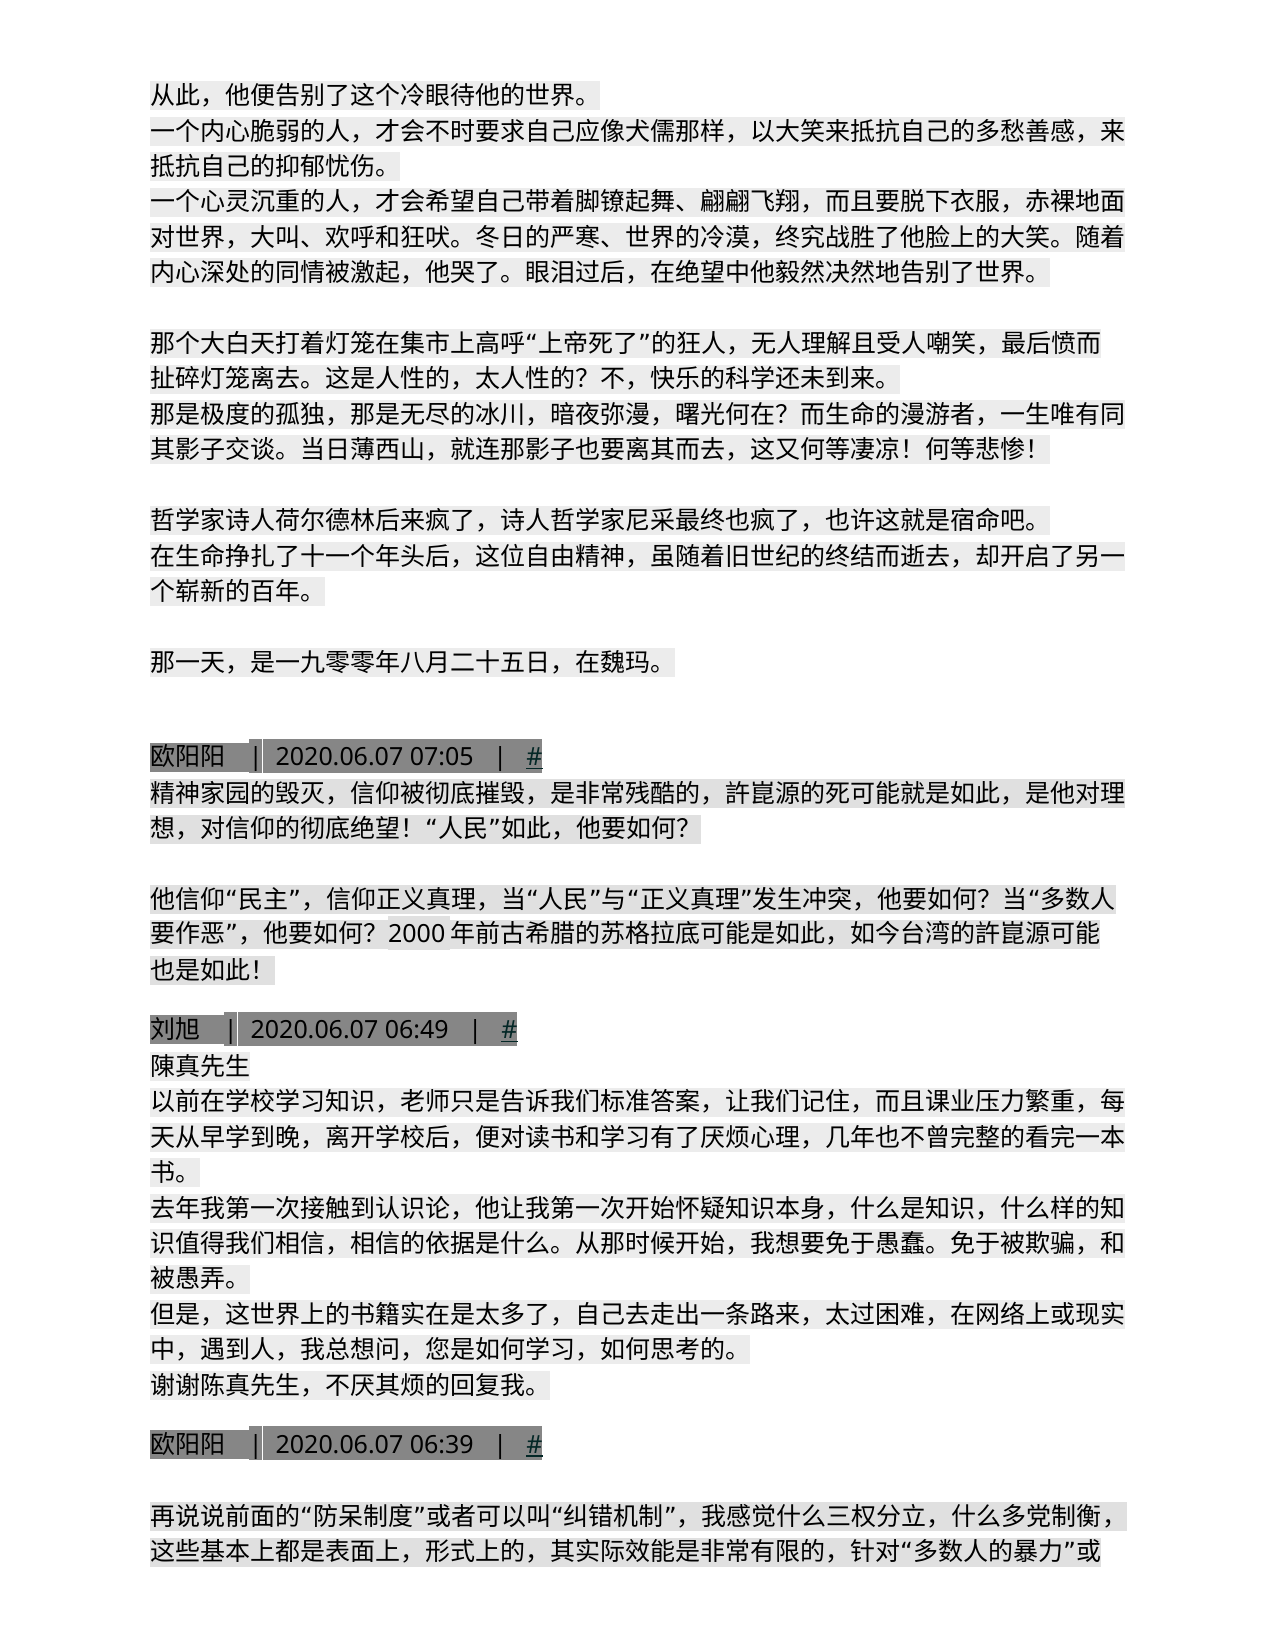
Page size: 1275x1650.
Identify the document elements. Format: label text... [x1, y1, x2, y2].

text 刘旭 | 2020.06.07 06:49 | # [150, 1010, 1125, 1046]
text 再说说前面的“防呆制度”或者可以叫“纠错机制”，我感觉什么三权分立，什么多党制衡，这些基本上都是表面上，形式上的，其实际效能是非常有限的，针对“多数人的暴力”或 [150, 1460, 1125, 1567]
text 陳真先生 以前在学校学习知识，老师只是告诉我们标准答案，让我们记住，而且课业压力繁重，每天从早学到晚，离开学校后，便对读书和学习有了厌烦心理，几年也不曾完整的看完一本书。 去年我第一次接触到认识论，他让我第一次开始怀疑知识本身，什么是知识，什么样的知识值得我们相信，相信的依据是什么。从那时候开始，我想要免于愚蠢。免于被欺骗，和被愚弄。 但是，这世界上的书籍实在是太多了，自己去走出一条路来，太过困难，在网络上或现实中，遇到人，我总想问，您是如何学习，如何思考的。 谢谢陈真先生，不厌其烦的回复我。 [150, 1046, 1125, 1400]
text 欧阳阳 | 2020.06.07 06:39 | # [150, 1425, 1125, 1460]
text 精神家园的毁灭，信仰被彻底摧毁，是非常残酷的，許崑源的死可能就是如此，是他对理想，对信仰的彻底绝望！“人民”如此，他要如何？ 他信仰“民主”，信仰正义真理，当“人民”与“正义真理”发生冲突，他要如何？当“多数人要作恶”，他要如何？2000年前古希腊的苏格拉底可能是如此，如今台湾的許崑源可能也是如此！ [150, 773, 1125, 985]
text 欧阳阳 | 2020.06.07 07:05 | # [150, 737, 1125, 773]
text 作者：Franz 链接：https://bit.ly/2YbNku7 来源：知乎 一八八七年，二月二十三日，尼采在致友人的信中写道： “几周前，我甚至连陀思妥耶夫斯基的名字都不知道——我这个无知的人，竟然不看点“日报”！在书店的偶然把翻，恰巧让《地下室手记》的法文译本映入眼帘（同样如此偶然的是，我二十一岁遇到叔本华，三十五岁遇到司汤达！）亲和性本能（或者我该如何称之？）呼之欲出，我极度狂喜：我必须回顾一下我知道司汤达《红与黑》的时候，以便我想起同样的喜悦。（是两篇小说，第一篇在根本上是一章音乐；第二篇是心理学的天才绝作，一种对“认识你自己”的自嘲）。” 在发疯的前两年，尼采于偶然中知道刚去世几年的陀思妥耶夫斯基。读了《地下室手记》后，他便如痴如醉地迷上了后者，于他，陀思妥耶夫斯基如同叔本华、如同司汤达，是让他惊叹的人。一个孤独的行者，在偶然中遇到知音，该是何等喜悦！何等快活！虽难以言表，却禁不住又要言表。于是，尼采继续读陀思妥耶夫斯基，并在自己的书中多加赞誉。也正是靠着尼采的多番美誉，陀思妥耶夫斯基迅速在德国得到关注，获得认可。 说起陀思妥耶夫斯基，不得不想起他的代表作《罪与罚》。里面诸多深刻入微的心理描写，无疑正中尼采的下怀。因为尼采总喜欢自称心理学家，而且还认为自己才是真正的心理学家。在《罪与罚》中，主人公拉斯科利尼科夫做过一个可怕的梦。他梦见自己回到童年，大概六七岁时，和父亲一道于一个节日的傍晚在小城里散步。这时，他们看到一辆满载货物的大车却被一匹小母马拉着： “可现在，真是怪事，这么大的一辆大车上套着的却是一匹庄稼人养的、又瘦又小、黄毛黑鬃的驽马，他常常看到，像这样的马有时拚命用力拉着满载木柴或干草的高大的大车，尤其是当大车陷进泥泞或车辙里的时候，庄稼人总是用鞭子狠狠地抽它，打得那么痛，有时鞭子劈头盖脸地打下来，甚至打到它的眼睛上，他那么同情、那么怜悯地看着这可怕的景象，几乎要哭出来，这时妈妈总是拉着他离开小窗子。” 而醉醺醺的车夫却让酒馆出来的同伴都坐上车，他要送他们回去。可如此瘦小的马，如何拉得动这么多人？车夫不但不怜悯它，反倒不停使劲地抽它。他以为，在重鞭之下，马就能飞快地奔跑起来了。在几个人上车之后，他还不停地叫人上车，一鞭又一鞭地抽打着马。后来又有人上去，也有人拿起鞭子，加入抽打的行列。他们鞭打马，目的早已不是让它奔跑起来，而是为了取乐，为了发泄，他们大喊，他们高呼，他们唱歌，他们吹口哨，他们嘿嘿笑。年幼的拉斯科利尼科夫此刻却受不了这般的虐待动物，他离开了父亲的怀抱“在那匹马旁边奔跑，他跑到前面去，看到人们怎样抽打它的眼睛，照准它的眼睛猛抽！他哭了。他的心剧烈地跳动，泪如泉涌。打马的人中有一个用鞭子碰到了他的脸，他一点儿也感觉不到，他难过极了，大声叫喊着，向那个摇着头谴责这一切的、须发苍白的老头儿跑去。一个女人拉住他的手，想要领他走开，但是他挣脱出来，又跑到马跟前去。那马已经作了最后的努力，不过又尥起蹶子来了。” 马夫依旧在虐待小马，不过此时已经将鞭子换成铁棒，一棒又一棒重重打在马身上： ““打死它！”米科尔卡大声喊，他好像控制不住自己，从大车上跳了下来。几个也是满脸通红、喝得醉醺醺的小伙子随手抓起鞭子、棍棒、辕木，朝那匹奄奄一息的母马跑去。米科尔卡站到一边，抡起铁棒狠狠地打它的背脊。马伸着脑袋，痛苦地长长吁了一口气，慢慢断了气。” 马死了，人们在围观，在议论，而小拉斯科利尼科夫已无法控制自己。“他高声叫喊着，从人丛中挤进去，冲到那匹黄毛黑鬃马前，抱住鲜血淋漓、已经死了的马脸，吻它，吻它的眼睛，吻它的嘴唇……随后他突然跳起来，发疯似地攥着两只小拳头朝米科尔卡扑了过去。就在这一瞬间，已经追了他好久的父亲一把抓住他，终于把他拉出了人群。” 这个场景，或许已深深植入尼采的脑海。后来，一八八年五月十三日在图灵，尼采给友人写信说： “昨天，我想象一幅道德上泪眼婆娑（moralité larmoyante）的画面，和狄德罗交谈。冬日的场景。一个老车夫，带有极其残暴的犬儒主义表情，比四周弥漫的冬天还冷酷，对着他的马撒尿。那匹马，可怜的、受虐的造物，四下张望着，充满感激，非 常 感激。” 将近八个月后，尼采的虚构成了现实。 一八八九年一月三日，在图灵居所前的广场上，他目睹一个车夫在虐马。于是他走将前去，抱着马的脖子哭泣。 此时，或许他回想起拉斯科利尼科夫的那个梦，或许也想起他曾虚构的那副画面，或许这便是他的“永恒轮回”罢。然而，不论如何，在他，的确实现了道德上的泪眼婆娑。 一个鼓吹个人主义、利己主义的人，一个强烈批判道德、批判庸人、蔑视同情的人，却终究免不了因对一匹马的同情而哭泣。 这样的同情，也成了促使他发疯的最后一根稻草。 那个呼求超人的人，那个大喊高贵和真诚的人，那个赞扬权力意志和生命本能的人，在抱着马痛哭之后昏厥了。 从此，他便告别了这个冷眼待他的世界。 一个内心脆弱的人，才会不时要求自己应像犬儒那样，以大笑来抵抗自己的多愁善感，来抵抗自己的抑郁忧伤。 一个心灵沉重的人，才会希望自己带着脚镣起舞、翩翩飞翔，而且要脱下衣服，赤裸地面对世界，大叫、欢呼和狂吠。冬日的严寒、世界的冷漠，终究战胜了他脸上的大笑。随着内心深处的同情被激起，他哭了。眼泪过后，在绝望中他毅然决然地告别了世界。 那个大白天打着灯笼在集市上高呼“上帝死了”的狂人，无人理解且受人嘲笑，最后愤而扯碎灯笼离去。这是人性的，太人性的？不，快乐的科学还未到来。 那是极度的孤独，那是无尽的冰川，暗夜弥漫，曙光何在？而生命的漫游者，一生唯有同其影子交谈。当日薄西山，就连那影子也要离其而去，这又何等凄凉！何等悲惨！ 哲学家诗人荷尔德林后来疯了，诗人哲学家尼采最终也疯了，也许这就是宿命吧。 在生命挣扎了十一个年头后，这位自由精神，虽随着旧世纪的终结而逝去，却开启了另一个崭新的百年。 那一天，是一九零零年八月二十五日，在魏玛。 [150, 75, 1125, 712]
